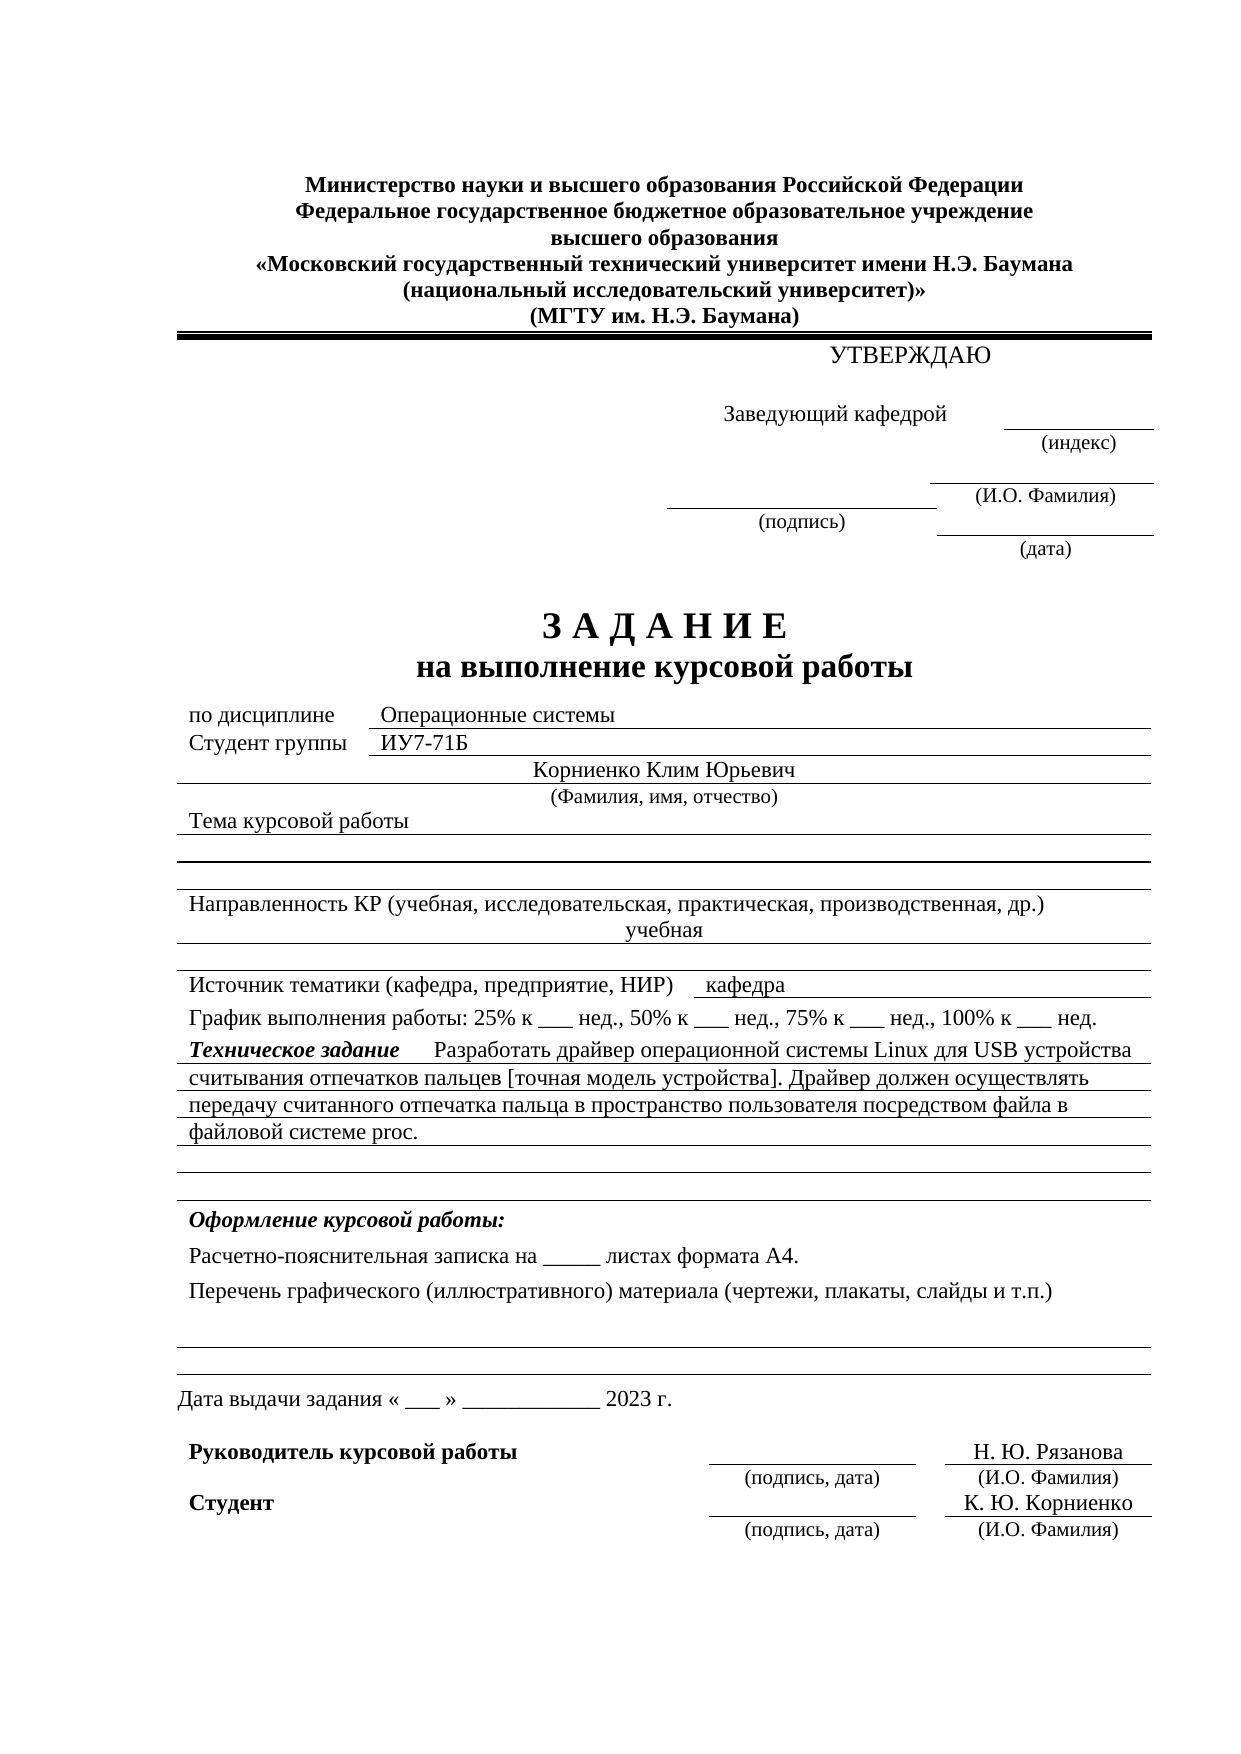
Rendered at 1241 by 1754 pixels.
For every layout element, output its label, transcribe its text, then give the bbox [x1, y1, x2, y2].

table_cell [916, 1489, 945, 1516]
table_cell [177, 1309, 1151, 1347]
table_cell [916, 1516, 945, 1541]
text Федеральное государственное бюджетное образовательное учреждение [177, 197, 1152, 223]
table_cell Перечень графического (иллюстративного) материала (чертежи, плакаты, слайды и т.п.) [177, 1274, 1151, 1309]
table_cell Заведующий кафедрой [667, 400, 1004, 428]
text Дата выдачи задания « ___ » ____________ 2023 г. [177, 1385, 1152, 1411]
text высшего образования [177, 223, 1152, 250]
table_cell (И.О. Фамилия) [945, 1465, 1152, 1489]
table_header [916, 1438, 945, 1464]
text (национальный исследовательский университет)» [177, 276, 1152, 303]
table_cell [664, 1464, 709, 1489]
table_cell [177, 1516, 664, 1541]
table_cell (И.О. Фамилия) [945, 1517, 1152, 1541]
table_cell (подпись, дата) [709, 1465, 916, 1489]
table_cell [177, 1464, 664, 1489]
table_cell Расчетно-пояснительная записка на _____ листах формата А4. [177, 1238, 1151, 1274]
table_cell (индекс) [1004, 430, 1154, 454]
table_cell Разработать драйвер операционной системы Linux для USB устройства [423, 1036, 1151, 1062]
table_cell [916, 1464, 945, 1489]
table_header Операционные системы [369, 701, 1151, 728]
table_cell Оформление курсовой работы: [177, 1201, 1151, 1238]
table_cell [177, 944, 1151, 970]
table_cell [664, 1489, 709, 1516]
table_cell График выполнения работы: 25% к ___ нед., 50% к ___ нед., 75% к ___ нед., 100% к ___ нед. [177, 997, 1151, 1036]
table_cell ИУ7-71Б [369, 729, 1151, 755]
table_cell Тема курсовой работы [177, 808, 443, 834]
table_cell [930, 454, 1154, 482]
table_header [709, 1438, 916, 1464]
text (МГТУ им. Н.Э. Баумана) [177, 303, 1152, 331]
table_header [664, 1438, 709, 1464]
table_cell передачу считанного отпечатка пальца в пространство пользователя посредством файла в [177, 1091, 1151, 1117]
text на выполнение курсовой работы [177, 646, 1152, 684]
table_cell считывания отпечатков пальцев [точная модель устройства]. Драйвер должен осуществлять [177, 1064, 1151, 1090]
table_cell [667, 454, 930, 482]
table_cell [667, 369, 1154, 400]
table_cell [177, 863, 1151, 889]
table_header Руководитель курсовой работы [177, 1438, 664, 1464]
table_cell (И.О. Фамилия) [937, 484, 1154, 507]
table_header Утверждаю [667, 340, 1154, 369]
table_cell [667, 535, 937, 560]
table_cell [177, 1348, 1151, 1374]
table_cell [709, 1489, 916, 1516]
table_cell [667, 429, 1004, 454]
table_cell [667, 483, 937, 507]
table_cell (дата) [937, 536, 1154, 560]
table_cell (подпись) [667, 509, 937, 535]
table_cell Техническое задание [177, 1036, 422, 1062]
table_cell [177, 835, 1151, 861]
table_cell кафедра [694, 971, 1151, 997]
table_cell [1004, 400, 1154, 428]
table_cell [664, 1516, 709, 1541]
table_cell [443, 808, 1151, 834]
table_cell Студент группы [177, 728, 369, 755]
table_header по дисциплине [177, 701, 369, 728]
table_cell (подпись, дата) [709, 1517, 916, 1541]
text ЗАДАНИЕ [177, 603, 1152, 646]
table_cell Направленность КР (учебная, исследовательская, практическая, производственная, др.) [177, 890, 1151, 916]
table_cell (Фамилия, имя, отчество) [177, 784, 1151, 808]
table_cell Студент [177, 1489, 664, 1516]
table_cell Корниенко Клим Юрьевич [177, 755, 1151, 782]
table_cell [937, 508, 1154, 535]
text Министерство науки и высшего образования Российской Федерации [177, 171, 1152, 197]
table_cell Источник тематики (кафедра, предприятие, НИР) [177, 971, 694, 997]
table_cell К. Ю. Корниенко [945, 1489, 1152, 1516]
table_cell файловой системе proc. [177, 1118, 1151, 1145]
text «Московский государственный технический университет имени Н.Э. Баумана [177, 250, 1152, 276]
table_cell [177, 1173, 1151, 1199]
table_header Н. Ю. Рязанова [945, 1438, 1152, 1464]
table_cell [177, 1146, 1151, 1172]
table_cell учебная [177, 916, 1151, 942]
